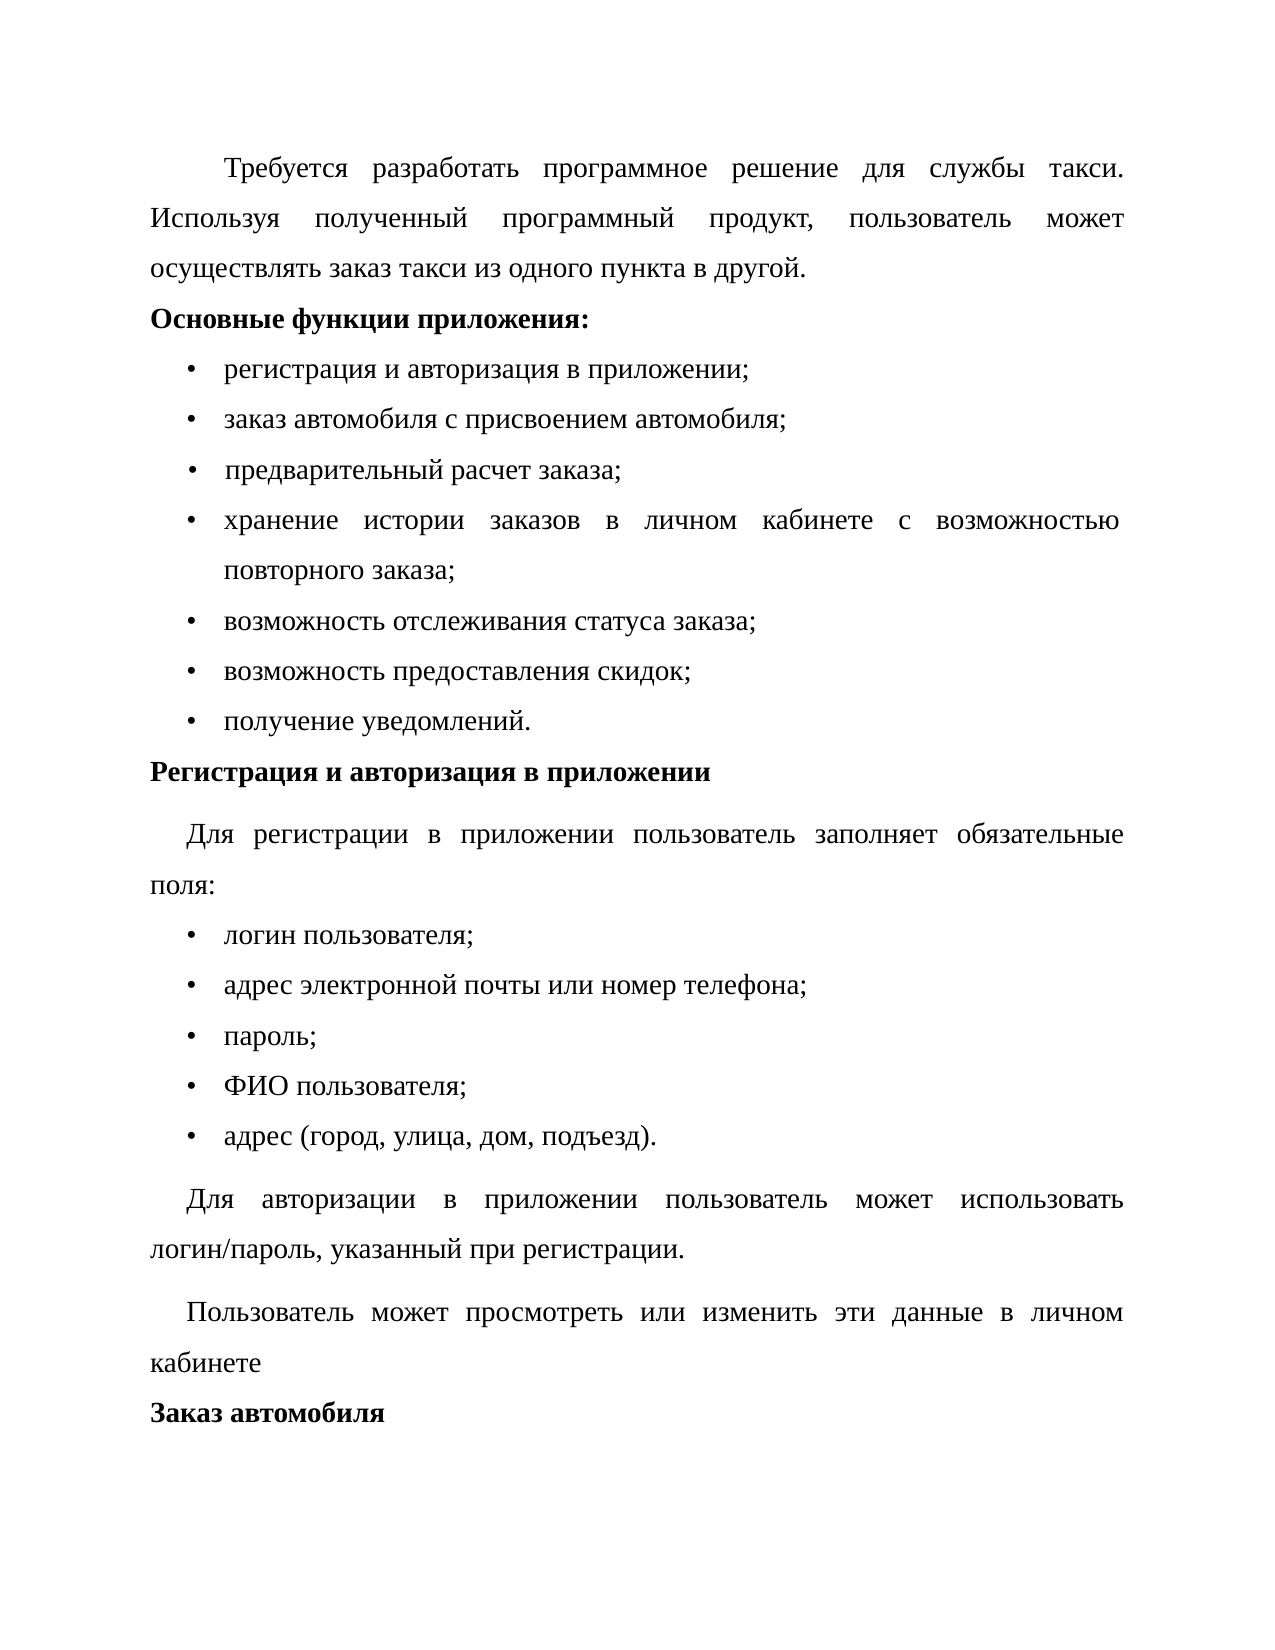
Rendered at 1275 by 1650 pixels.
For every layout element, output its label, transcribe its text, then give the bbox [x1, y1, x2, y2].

text Регистрация и авторизация в приложении [150, 754, 1125, 787]
list пароль; [186, 1018, 1121, 1051]
list ФИО пользователя; [186, 1068, 1121, 1102]
text Для регистрации в приложении пользователь заполняет обязательные поля: [150, 817, 1125, 900]
text Пользователь может просмотреть или изменить эти данные в личном кабинете [150, 1294, 1125, 1378]
list заказ автомобиля с присвоением автомобиля; [186, 402, 1121, 435]
list возможность предоставления скидок; [186, 653, 1121, 687]
list регистрация и авторизация в приложении; [186, 351, 1121, 385]
list логин пользователя; [186, 917, 1121, 951]
list хранение истории заказов в личном кабинете с возможностью повторного заказа; [186, 502, 1121, 586]
text Для авторизации в приложении пользователь может использовать логин/пароль, указанный при регистрации. [150, 1181, 1125, 1265]
list адрес электронной почты или номер телефона; [186, 967, 1121, 1001]
list адрес (город, улица, дом, подъезд). [186, 1118, 1121, 1152]
list предварительный расчет заказа; [187, 452, 1121, 485]
text Основные функции приложения: [150, 301, 1125, 334]
text Требуется разработать программное решение для службы такси. Используя полученный программный продукт, пользователь может осуществлять заказ такси из одного пункта в другой. [150, 150, 1125, 284]
list получение уведомлений. [186, 703, 1121, 737]
list возможность отслеживания статуса заказа; [186, 603, 1121, 636]
text Заказ автомобиля [150, 1395, 1125, 1428]
